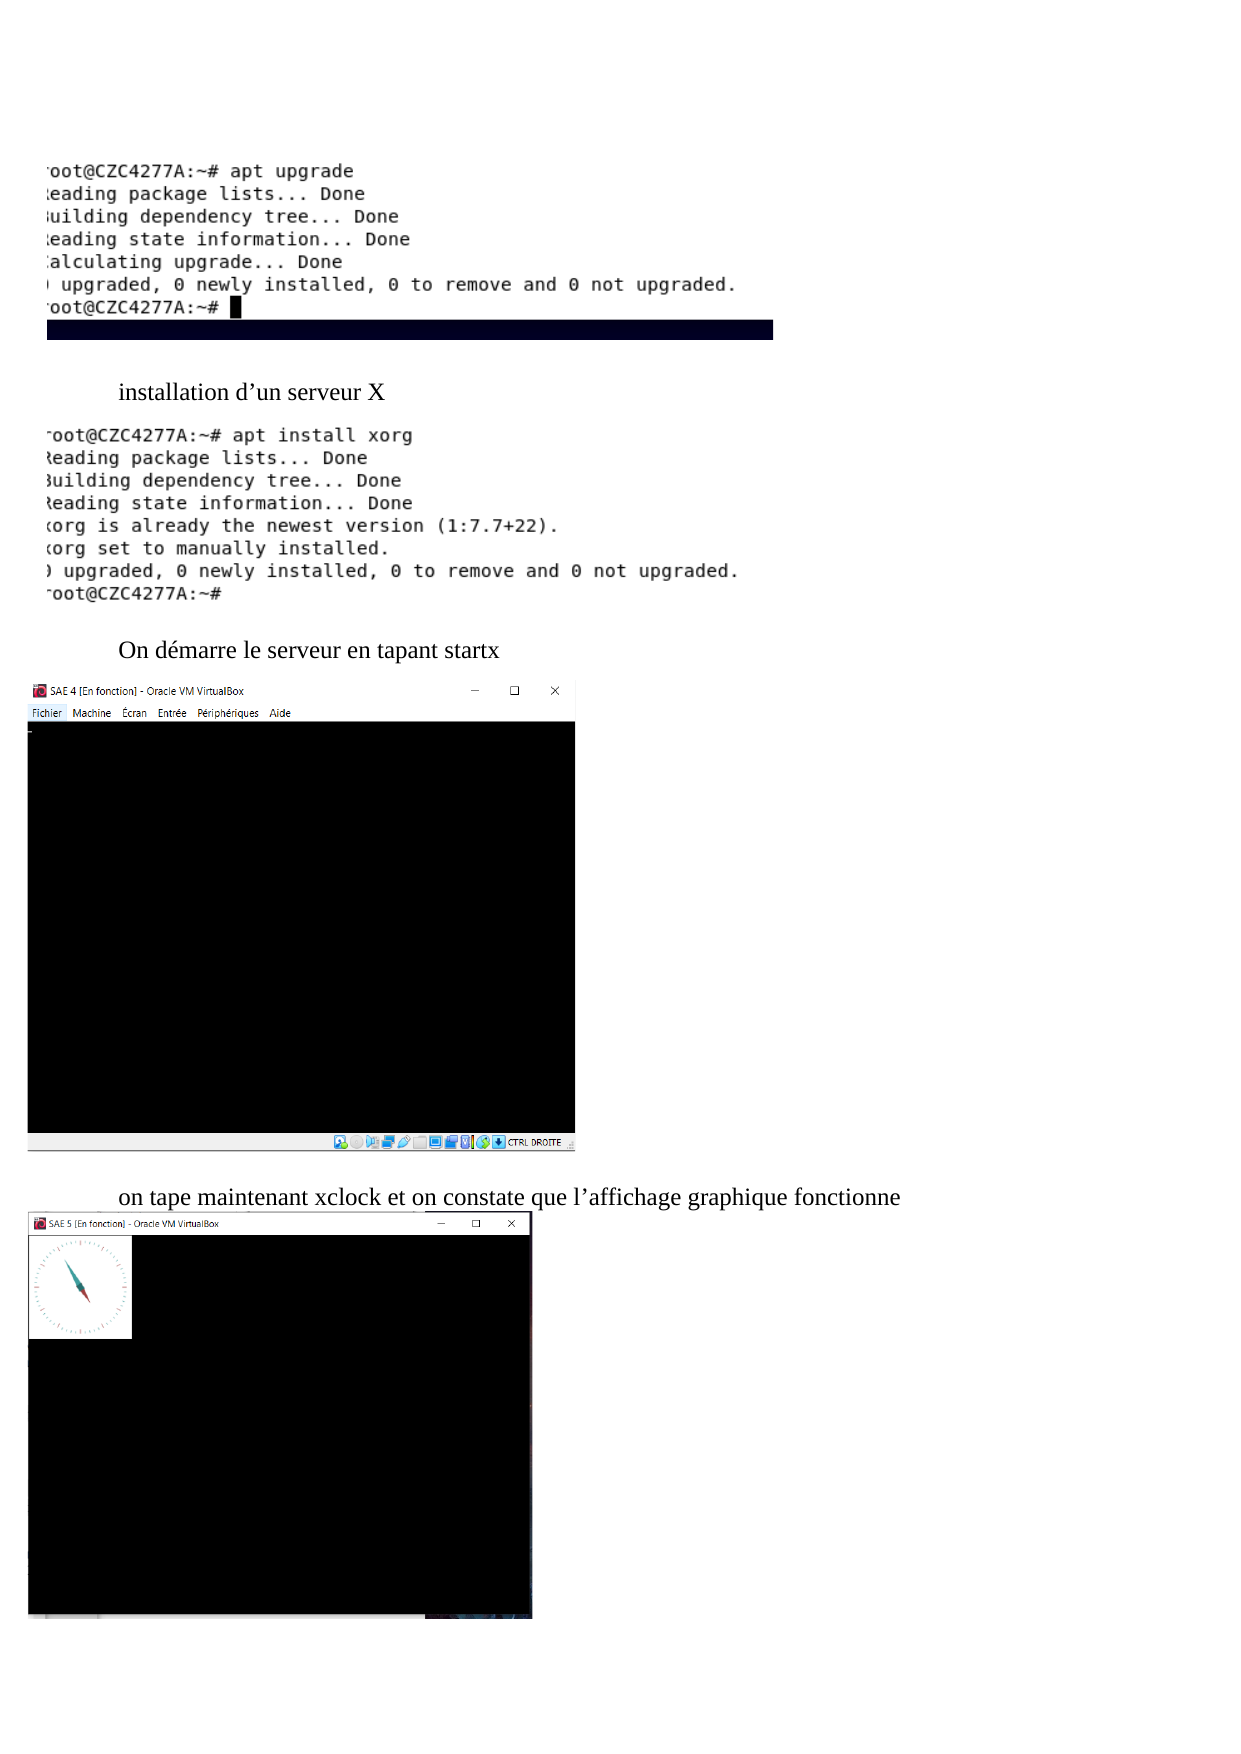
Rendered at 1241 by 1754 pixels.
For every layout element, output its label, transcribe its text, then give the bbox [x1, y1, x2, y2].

picture [47, 161, 774, 340]
text on tape maintenant xclock et on constate que l’affichage graphique fonctionne [118, 1182, 1122, 1211]
text On démarre le serveur en tapant startx [118, 636, 1122, 664]
text installation d’un serveur X [118, 377, 1122, 406]
picture [27, 680, 576, 1152]
picture [47, 424, 754, 606]
picture [27, 1211, 533, 1619]
